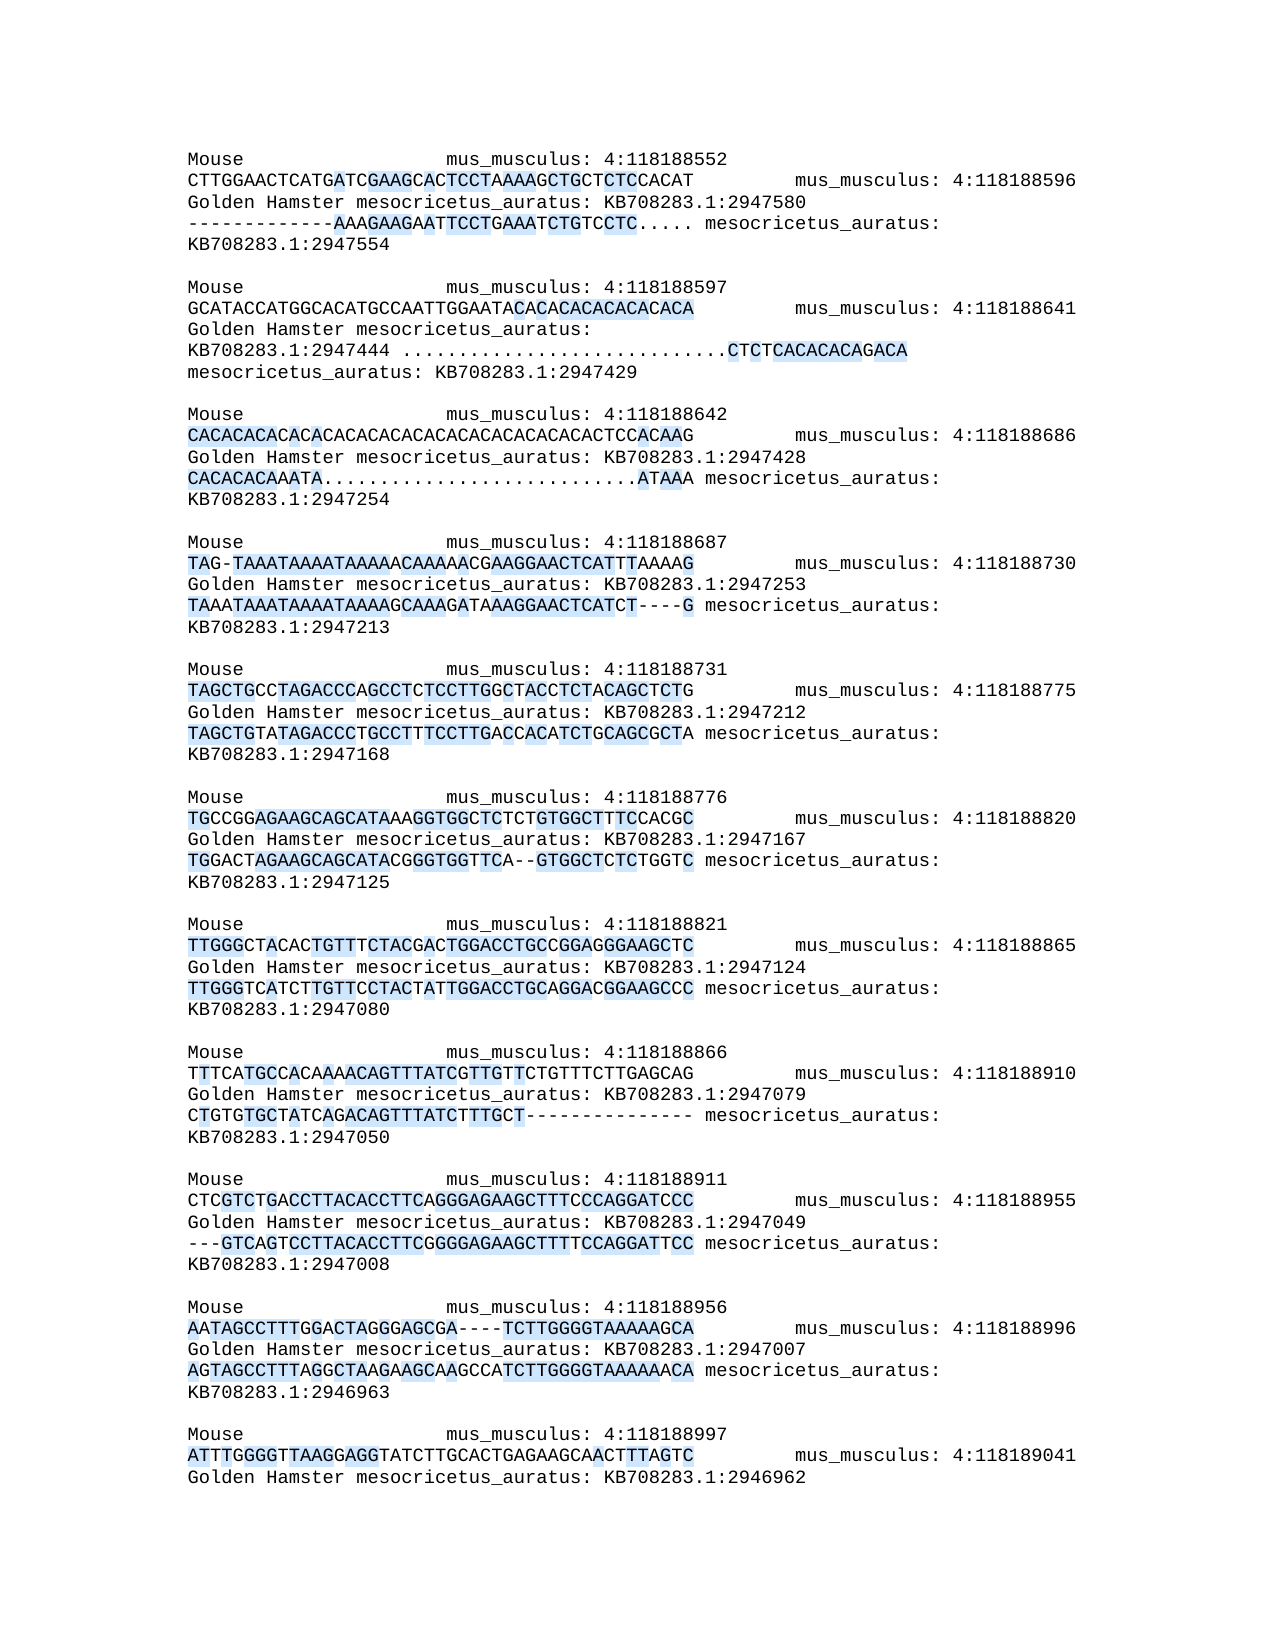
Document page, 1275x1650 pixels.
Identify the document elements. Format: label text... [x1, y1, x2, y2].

text Mouse mus_musculus: 4:118188911 CTCGTCTGACCTTACACCTTCAGGGAGAAGCTTTCCCAGGATCCC mus_musculus: 4:118188955 [187, 1170, 1087, 1212]
text Mouse mus_musculus: 4:118188776 TGCCGGAGAAGCAGCATAAAGGTGGCTCTCTGTGGCTTTCCACGC mus_musculus: 4:118188820 [187, 787, 1087, 830]
text Golden Hamster mesocricetus_auratus: KB708283.1:2947428 CACACACAAATA............................ATAAA mesocricetus_auratus: KB708283.1:2947254 [187, 447, 1087, 511]
text Golden Hamster mesocricetus_auratus: KB708283.1:2947124 TTGGGTCATCTTGTTCCTACTATTGGACCTGCAGGACGGAAGCCC mesocricetus_auratus: KB708283.1:2947080 [187, 957, 1087, 1021]
text Golden Hamster mesocricetus_auratus: KB708283.1:2947212 TAGCTGTATAGACCCTGCCTTTCCTTGACCACATCTGCAGCGCTA mesocricetus_auratus: KB708283.1:2947168 [187, 702, 1087, 766]
text Golden Hamster mesocricetus_auratus: KB708283.1:2946962 [187, 1467, 1087, 1489]
text Mouse mus_musculus: 4:118188687 TAG‑TAAATAAAATAAAAACAAAAACGAAGGAACTCATTTAAAAG mus_musculus: 4:118188730 [187, 532, 1087, 575]
text Mouse mus_musculus: 4:118188997 ATTTGGGGTTAAGGAGGTATCTTGCACTGAGAAGCAACTTTAGTC mus_musculus: 4:118189041 [187, 1425, 1087, 1467]
text Mouse mus_musculus: 4:118188956 AATAGCCTTTGGACTAGGGAGCGA‑‑‑‑TCTTGGGGTAAAAAGCA mus_musculus: 4:118188996 [187, 1297, 1087, 1340]
text Golden Hamster mesocricetus_auratus: KB708283.1:2947049 ‑‑‑GTCAGTCCTTACACCTTCGGGGAGAAGCTTTTCCAGGATTCC mesocricetus_auratus: KB708283.1:2947008 [187, 1212, 1087, 1276]
text Golden Hamster mesocricetus_auratus: KB708283.1:2947079 CTGTGTGCTATCAGACAGTTTATCTTTGCT‑‑‑‑‑‑‑‑‑‑‑‑‑‑‑ mesocricetus_auratus: KB708283.1:2947050 [187, 1085, 1087, 1149]
text Golden Hamster mesocricetus_auratus: KB708283.1:2947580 ‑‑‑‑‑‑‑‑‑‑‑‑‑AAAGAAGAATTCCTGAAATCTGTCCTC..... mesocricetus_auratus: KB708283.1:2947554 [187, 192, 1087, 256]
text Golden Hamster mesocricetus_auratus: KB708283.1:2947253 TAAATAAATAAAATAAAAGCAAAGATAAAGGAACTCATCT‑‑‑‑G mesocricetus_auratus: KB708283.1:2947213 [187, 575, 1087, 639]
text Mouse mus_musculus: 4:118188552 CTTGGAACTCATGATCGAAGCACTCCTAAAAGCTGCTCTCCACAT mus_musculus: 4:118188596 [187, 150, 1087, 192]
text Mouse mus_musculus: 4:118188642 CACACACACACACACACACACACACACACACACACACTCCACAAG mus_musculus: 4:118188686 [187, 405, 1087, 447]
text Golden Hamster mesocricetus_auratus: KB708283.1:2947167 TGGACTAGAAGCAGCATACGGGTGGTTCA‑‑GTGGCTCTCTGGTC mesocricetus_auratus: KB708283.1:2947125 [187, 830, 1087, 894]
text Mouse mus_musculus: 4:118188866 TTTCATGCCACAAAACAGTTTATCGTTGTTCTGTTTCTTGAGCAG mus_musculus: 4:118188910 [187, 1042, 1087, 1085]
text Mouse mus_musculus: 4:118188731 TAGCTGCCTAGACCCAGCCTCTCCTTGGCTACCTCTACAGCTCTG mus_musculus: 4:118188775 [187, 660, 1087, 702]
text Golden Hamster mesocricetus_auratus: KB708283.1:2947007 AGTAGCCTTTAGGCTAAGAAGCAAGCCATCTTGGGGTAAAAAACA mesocricetus_auratus: KB708283.1:2946963 [187, 1340, 1087, 1404]
text Golden Hamster mesocricetus_auratus: KB708283.1:2947444 .............................CTCTCACACACAGACA mesocricetus_auratus: KB708283.1:2947429 [187, 320, 1087, 384]
text Mouse mus_musculus: 4:118188597 GCATACCATGGCACATGCCAATTGGAATACACACACACACACACA mus_musculus: 4:118188641 [187, 277, 1087, 320]
text Mouse mus_musculus: 4:118188821 TTGGGCTACACTGTTTCTACGACTGGACCTGCCGGAGGGAAGCTC mus_musculus: 4:118188865 [187, 915, 1087, 957]
